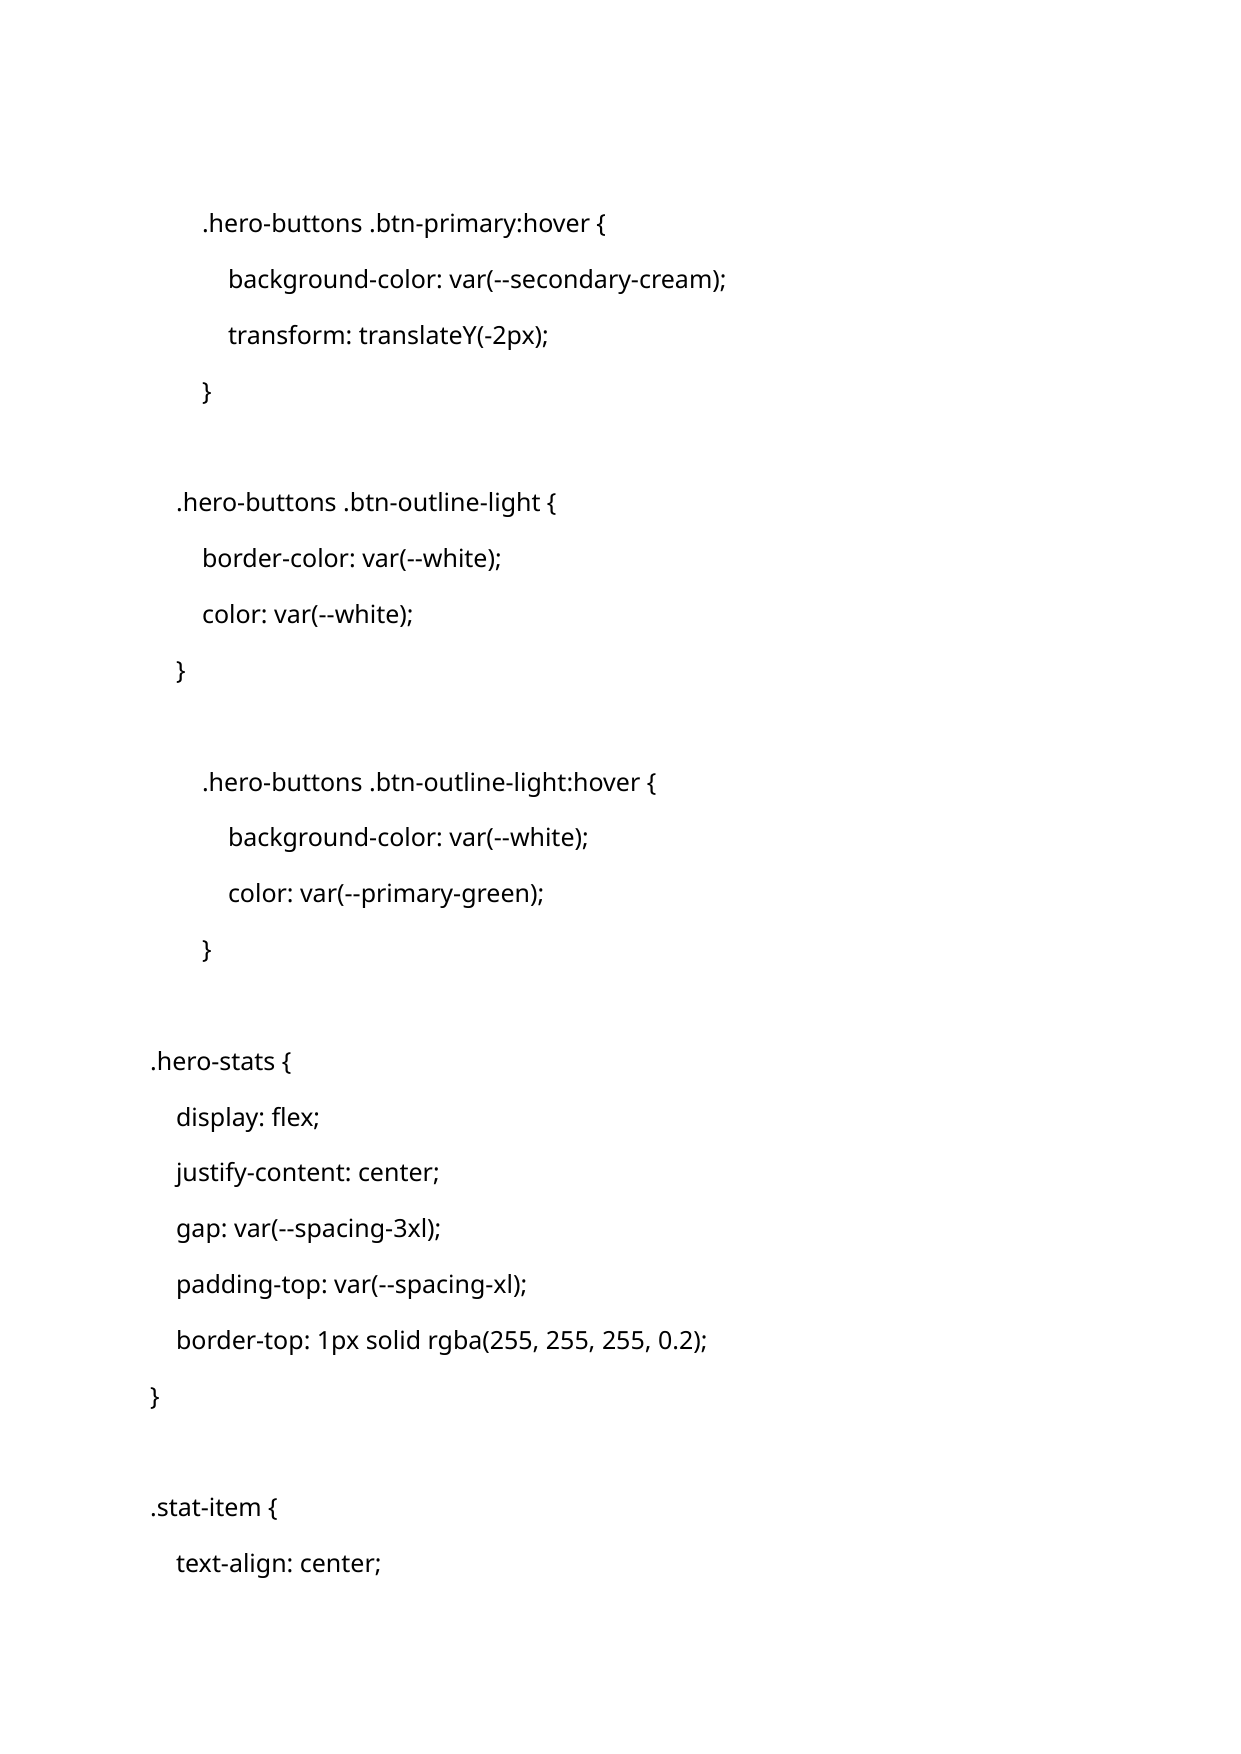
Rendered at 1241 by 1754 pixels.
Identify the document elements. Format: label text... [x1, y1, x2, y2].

text } [150, 932, 1090, 966]
text border-color: var(--white); [150, 541, 1090, 575]
text .hero-buttons .btn-outline-light:hover { [150, 764, 1090, 798]
text } [150, 373, 1090, 407]
text gap: var(--spacing-3xl); [150, 1211, 1090, 1245]
text .hero-buttons .btn-outline-light { [150, 485, 1090, 519]
text background-color: var(--secondary-cream); [150, 262, 1090, 296]
text } [150, 652, 1090, 687]
text } [150, 1378, 1090, 1412]
text background-color: var(--white); [150, 820, 1090, 854]
text color: var(--primary-green); [150, 876, 1090, 910]
text padding-top: var(--spacing-xl); [150, 1267, 1090, 1301]
text .hero-stats { [150, 1043, 1090, 1077]
text .hero-buttons .btn-primary:hover { [150, 206, 1090, 240]
text border-top: 1px solid rgba(255, 255, 255, 0.2); [150, 1322, 1090, 1357]
text text-align: center; [150, 1546, 1090, 1580]
text color: var(--white); [150, 597, 1090, 631]
text transform: translateY(-2px); [150, 317, 1090, 352]
text display: flex; [150, 1099, 1090, 1133]
text .stat-item { [150, 1490, 1090, 1524]
text justify-content: center; [150, 1155, 1090, 1189]
